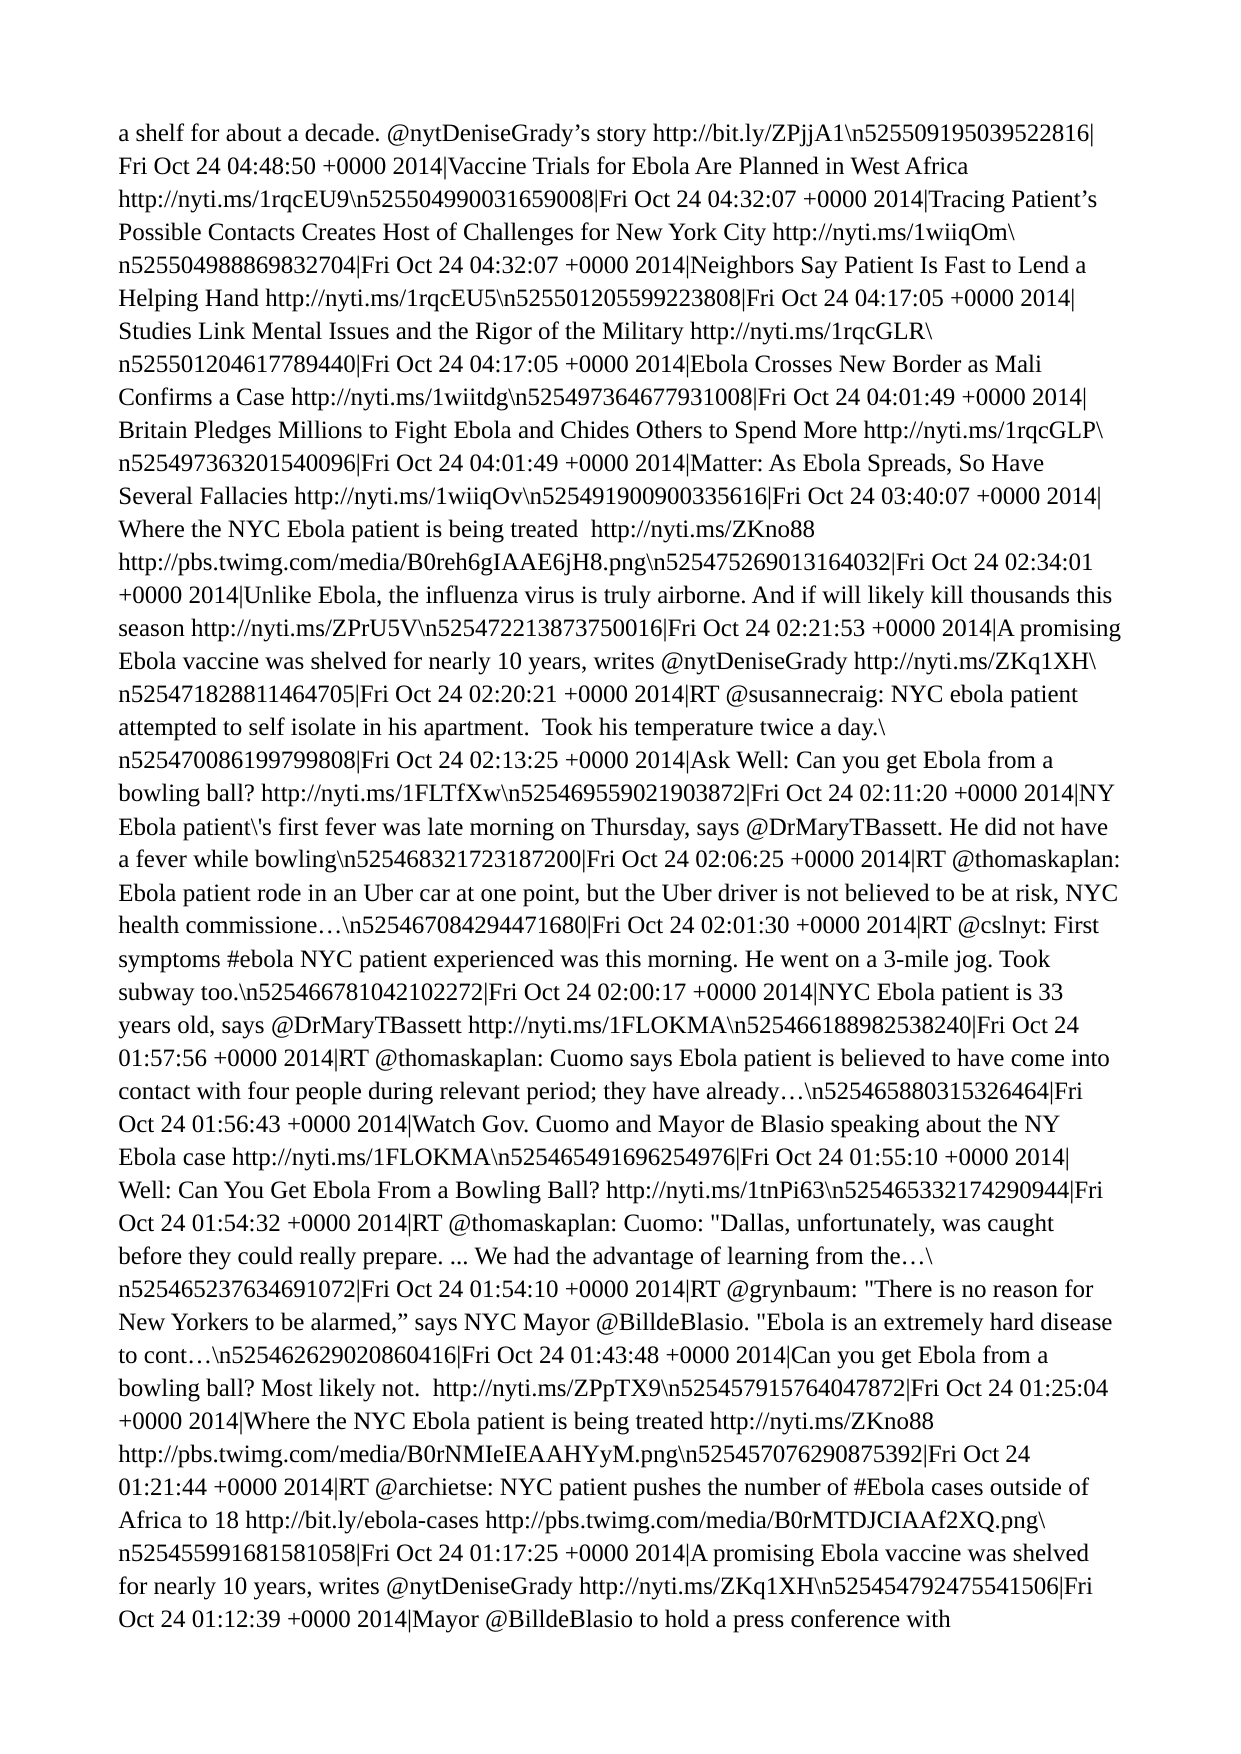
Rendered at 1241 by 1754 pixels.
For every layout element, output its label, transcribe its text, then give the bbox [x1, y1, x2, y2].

text a shelf for about a decade. @nytDeniseGrady’s story http://bit.ly/ZPjjA1\n525509195039522816|Fri Oct 24 04:48:50 +0000 2014|Vaccine Trials for Ebola Are Planned in West Africa http://nyti.ms/1rqcEU9\n525504990031659008|Fri Oct 24 04:32:07 +0000 2014|Tracing Patient’s Possible Contacts Creates Host of Challenges for New York City http://nyti.ms/1wiiqOm\n525504988869832704|Fri Oct 24 04:32:07 +0000 2014|Neighbors Say Patient Is Fast to Lend a Helping Hand http://nyti.ms/1rqcEU5\n525501205599223808|Fri Oct 24 04:17:05 +0000 2014|Studies Link Mental Issues and the Rigor of the Military http://nyti.ms/1rqcGLR\n525501204617789440|Fri Oct 24 04:17:05 +0000 2014|Ebola Crosses New Border as Mali Confirms a Case http://nyti.ms/1wiitdg\n525497364677931008|Fri Oct 24 04:01:49 +0000 2014|Britain Pledges Millions to Fight Ebola and Chides Others to Spend More http://nyti.ms/1rqcGLP\n525497363201540096|Fri Oct 24 04:01:49 +0000 2014|Matter: As Ebola Spreads, So Have Several Fallacies http://nyti.ms/1wiiqOv\n525491900900335616|Fri Oct 24 03:40:07 +0000 2014|Where the NYC Ebola patient is being treated http://nyti.ms/ZKno88 http://pbs.twimg.com/media/B0reh6gIAAE6jH8.png\n525475269013164032|Fri Oct 24 02:34:01 +0000 2014|Unlike Ebola, the influenza virus is truly airborne. And if will likely kill thousands this season http://nyti.ms/ZPrU5V\n525472213873750016|Fri Oct 24 02:21:53 +0000 2014|A promising Ebola vaccine was shelved for nearly 10 years, writes @nytDeniseGrady http://nyti.ms/ZKq1XH\n525471828811464705|Fri Oct 24 02:20:21 +0000 2014|RT @susannecraig: NYC ebola patient attempted to self isolate in his apartment. Took his temperature twice a day.\n525470086199799808|Fri Oct 24 02:13:25 +0000 2014|Ask Well: Can you get Ebola from a bowling ball? http://nyti.ms/1FLTfXw\n525469559021903872|Fri Oct 24 02:11:20 +0000 2014|NY Ebola patient\'s first fever was late morning on Thursday, says @DrMaryTBassett. He did not have a fever while bowling\n525468321723187200|Fri Oct 24 02:06:25 +0000 2014|RT @thomaskaplan: Ebola patient rode in an Uber car at one point, but the Uber driver is not believed to be at risk, NYC health commissione…\n525467084294471680|Fri Oct 24 02:01:30 +0000 2014|RT @cslnyt: First symptoms #ebola NYC patient experienced was this morning. He went on a 3-mile jog. Took subway too.\n525466781042102272|Fri Oct 24 02:00:17 +0000 2014|NYC Ebola patient is 33 years old, says @DrMaryTBassett http://nyti.ms/1FLOKMA\n525466188982538240|Fri Oct 24 01:57:56 +0000 2014|RT @thomaskaplan: Cuomo says Ebola patient is believed to have come into contact with four people during relevant period; they have already…\n525465880315326464|Fri Oct 24 01:56:43 +0000 2014|Watch Gov. Cuomo and Mayor de Blasio speaking about the NY Ebola case http://nyti.ms/1FLOKMA\n525465491696254976|Fri Oct 24 01:55:10 +0000 2014|Well: Can You Get Ebola From a Bowling Ball? http://nyti.ms/1tnPi63\n525465332174290944|Fri Oct 24 01:54:32 +0000 2014|RT @thomaskaplan: Cuomo: "Dallas, unfortunately, was caught before they could really prepare. ... We had the advantage of learning from the…\n525465237634691072|Fri Oct 24 01:54:10 +0000 2014|RT @grynbaum: "There is no reason for New Yorkers to be alarmed,” says NYC Mayor @BilldeBlasio. "Ebola is an extremely hard disease to cont…\n525462629020860416|Fri Oct 24 01:43:48 +0000 2014|Can you get Ebola from a bowling ball? Most likely not. http://nyti.ms/ZPpTX9\n525457915764047872|Fri Oct 24 01:25:04 +0000 2014|Where the NYC Ebola patient is being treated http://nyti.ms/ZKno88 http://pbs.twimg.com/media/B0rNMIeIEAAHYyM.png\n525457076290875392|Fri Oct 24 01:21:44 +0000 2014|RT @archietse: NYC patient pushes the number of #Ebola cases outside of Africa to 18 http://bit.ly/ebola-cases http://pbs.twimg.com/media/B0rMTDJCIAAf2XQ.png\n525455991681581058|Fri Oct 24 01:17:25 +0000 2014|A promising Ebola vaccine was shelved for nearly 10 years, writes @nytDeniseGrady http://nyti.ms/ZKq1XH\n525454792475541506|Fri Oct 24 01:12:39 +0000 2014|Mayor @BilldeBlasio to hold a press conference with [118, 118, 1122, 1633]
